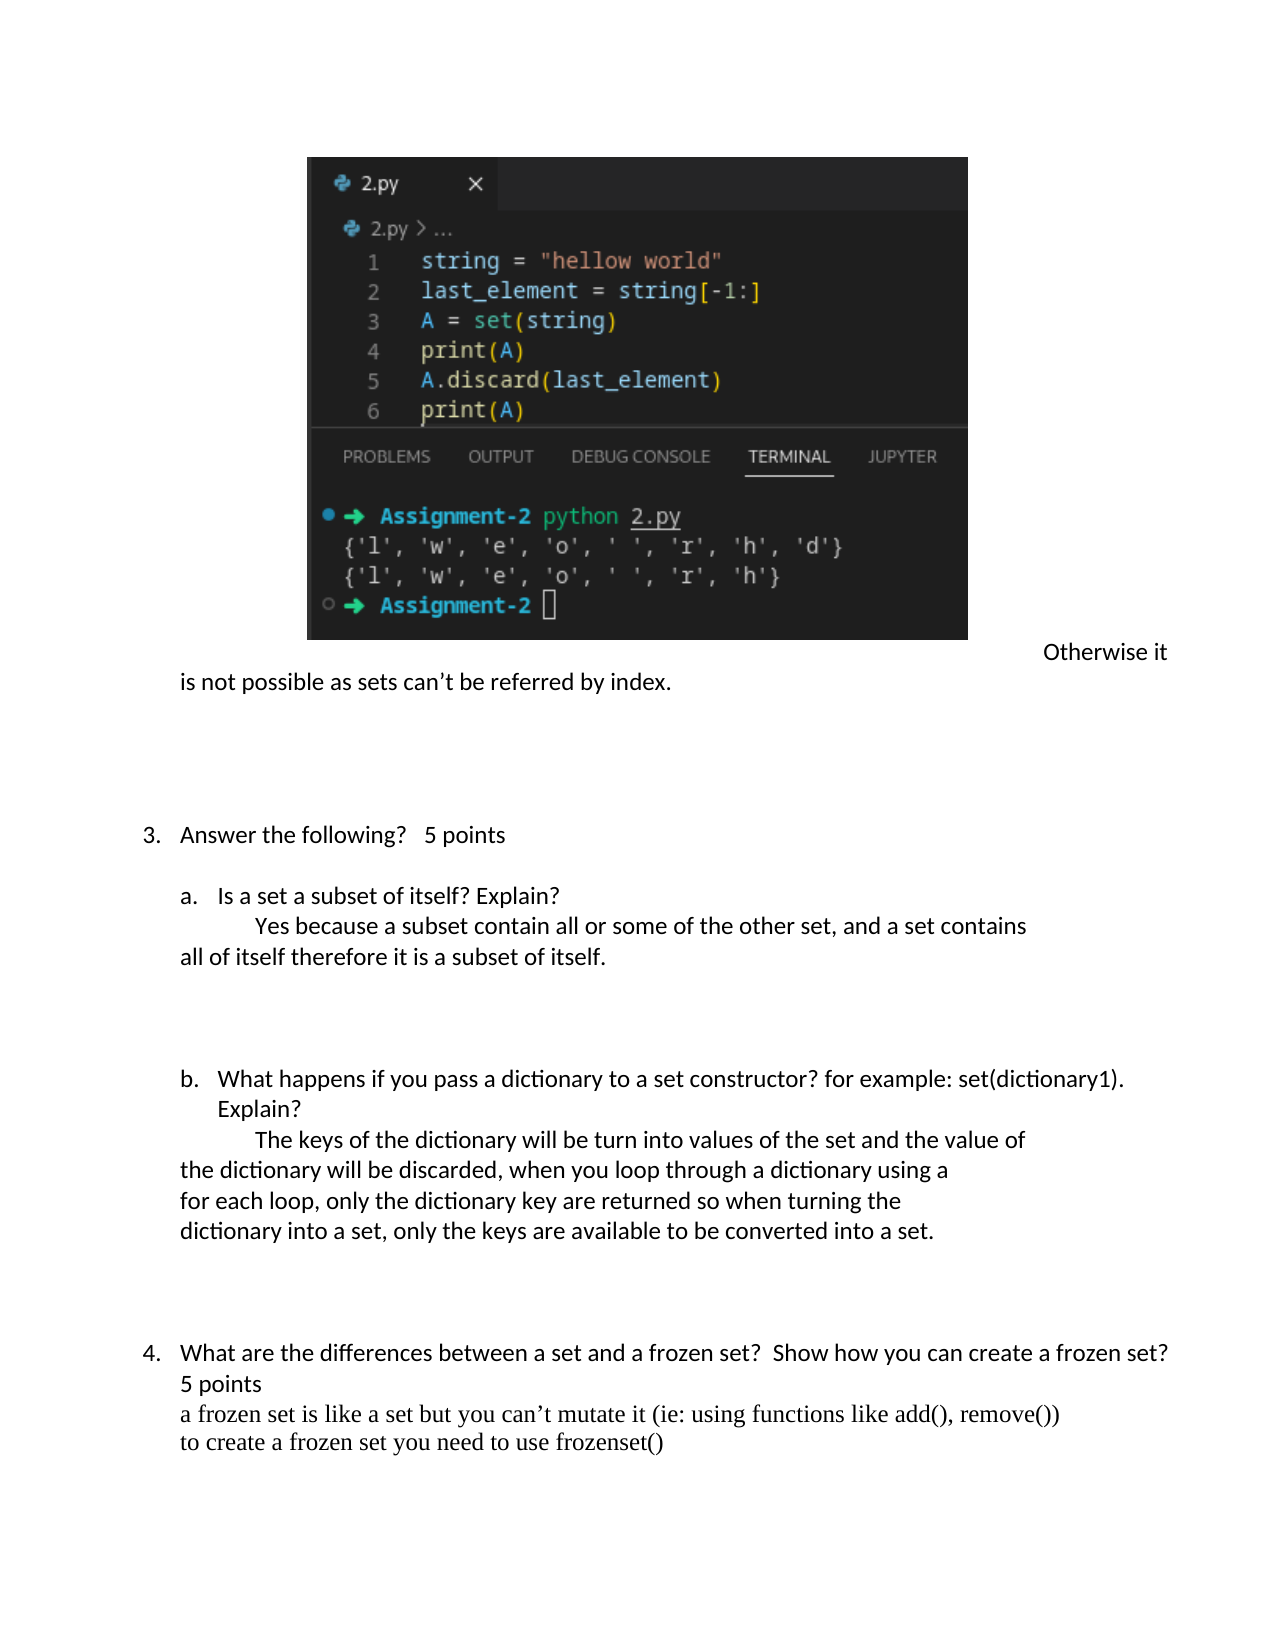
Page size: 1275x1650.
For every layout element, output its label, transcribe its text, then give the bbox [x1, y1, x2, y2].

subtitle What happens if you pass a dictionary to a set constructor? for example: set(dictionary1). Explain? [180, 1063, 1170, 1124]
subtitle The keys of the dictionary will be turn into values of the set and the value of the dictionary will be discarded, when you loop through a dictionary using a for each loop, only the dictionary key are returned so when turning the dictionary into a set, only the keys are available to be converted into a set. [105, 1124, 1170, 1246]
subtitle Yes because a subset contain all or some of the other set, and a set contains all of itself therefore it is a subset of itself. [105, 910, 1170, 971]
subtitle Is a set a subset of itself? Explain? [180, 880, 1170, 910]
list What are the differences between a set and a frozen set? Show how you can create a frozen set? 5 points [142, 1338, 1170, 1399]
text a frozen set is like a set but you can’t mutate it (ie: using functions like add(), remove()) [105, 1399, 1170, 1427]
picture [307, 157, 968, 640]
text to create a frozen set you need to use frozenset() [105, 1427, 1170, 1456]
list Answer the following? 5 points [142, 819, 1170, 849]
list Otherwise it is not possible as sets can’t be referred by index. [180, 636, 1170, 697]
